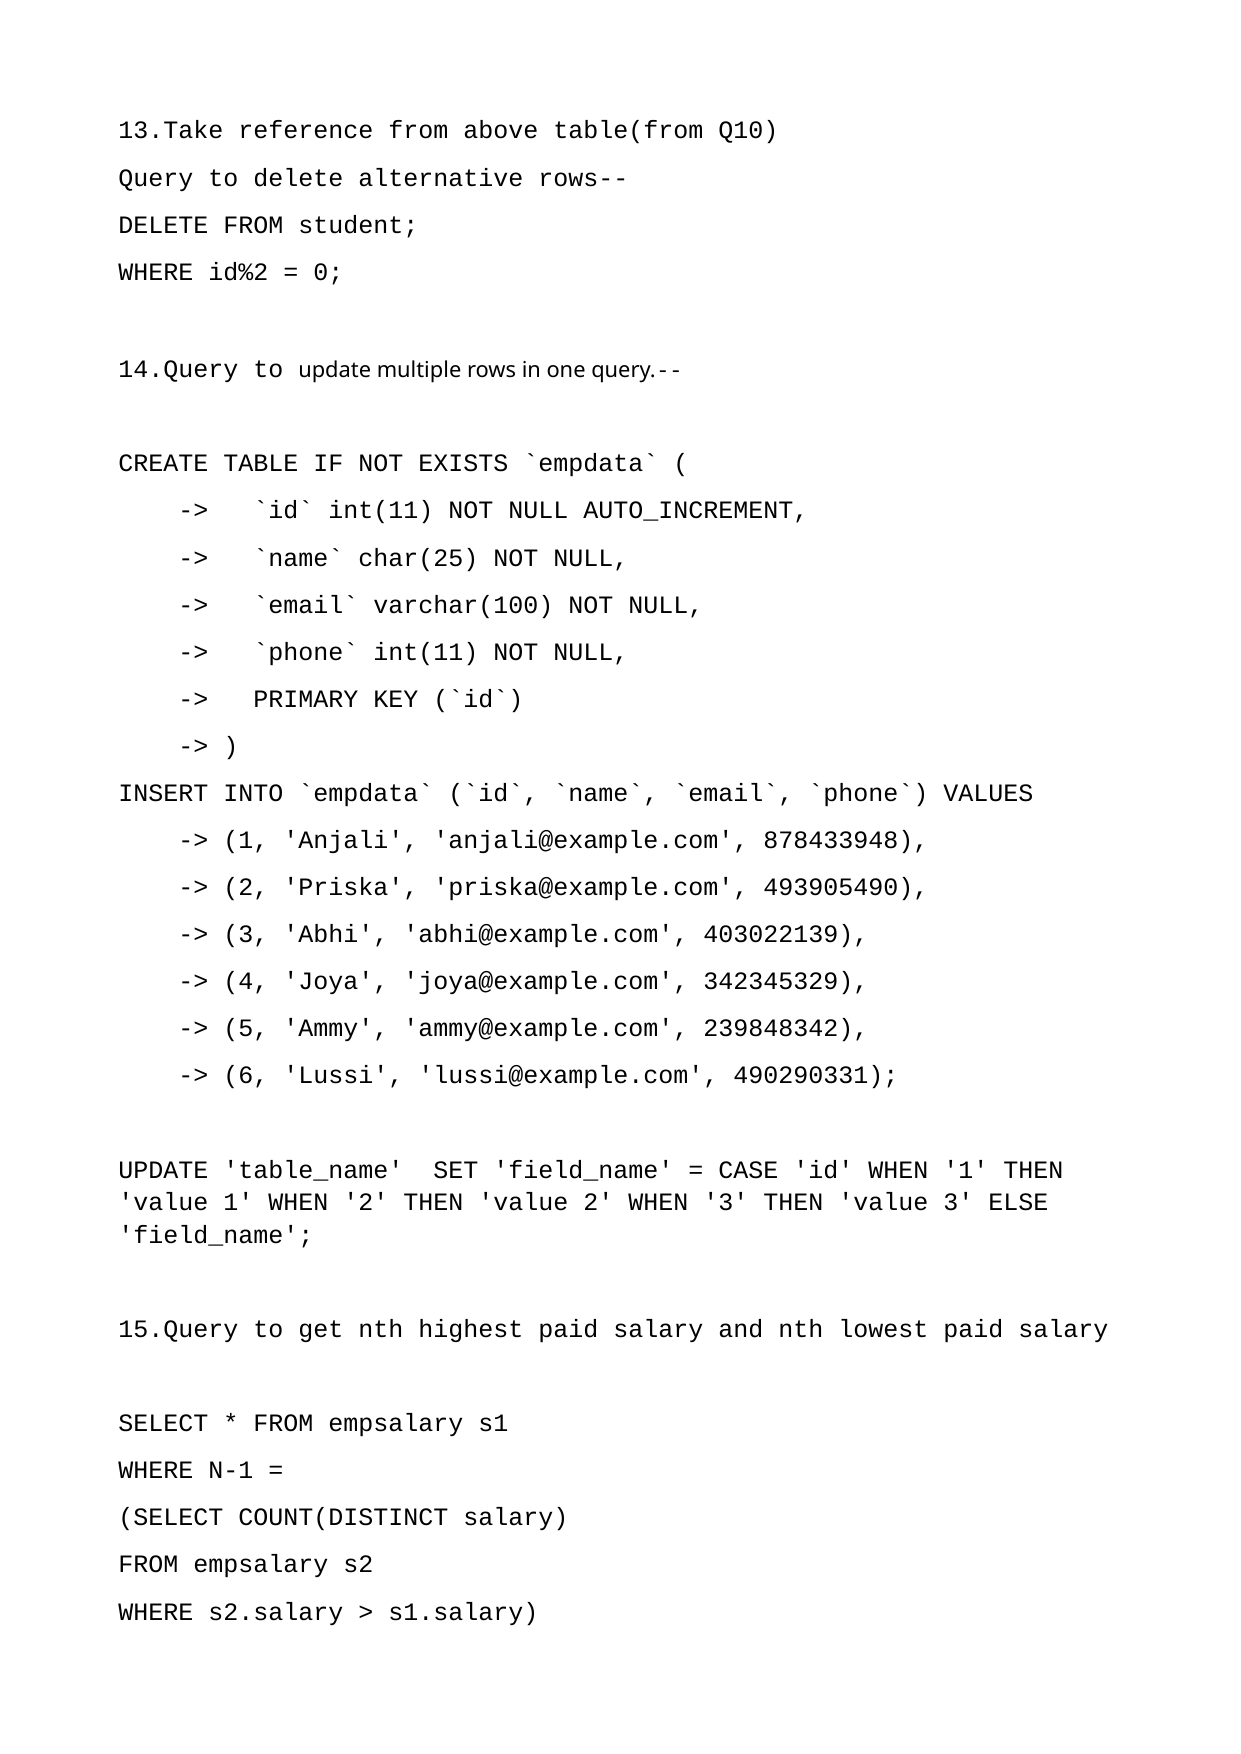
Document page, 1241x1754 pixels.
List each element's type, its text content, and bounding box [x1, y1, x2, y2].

text WHERE N-1 = [118, 1458, 1122, 1486]
text Query to delete alternative rows-- [118, 165, 1122, 193]
text -> `name` char(25) NOT NULL, [118, 545, 1122, 573]
text -> PRIMARY KEY (`id`) [118, 686, 1122, 715]
text FROM empsalary s2 [118, 1552, 1122, 1580]
text -> (4, 'Joya', 'joya@example.com', 342345329), [118, 969, 1122, 997]
text -> ) [118, 733, 1122, 762]
text -> `id` int(11) NOT NULL AUTO_INCREMENT, [118, 498, 1122, 526]
text SELECT * FROM empsalary s1 [118, 1411, 1122, 1439]
text -> (1, 'Anjali', 'anjali@example.com', 878433948), [118, 828, 1122, 856]
text DELETE FROM student; [118, 212, 1122, 241]
text INSERT INTO `empdata` (`id`, `name`, `email`, `phone`) VALUES [118, 781, 1122, 809]
text 15.Query to get nth highest paid salary and nth lowest paid salary [118, 1317, 1122, 1345]
text WHERE id%2 = 0; [118, 259, 1122, 288]
text UPDATE 'table_name' SET 'field_name' = CASE 'id' WHEN '1' THEN 'value 1' WHEN '2' THEN 'value 2' WHEN '3' THEN 'value 3' ELSE 'field_name'; [118, 1157, 1122, 1251]
text -> (6, 'Lussi', 'lussi@example.com', 490290331); [118, 1063, 1122, 1091]
text -> (5, 'Ammy', 'ammy@example.com', 239848342), [118, 1016, 1122, 1044]
text 14.Query to update multiple rows in one query.-- [118, 354, 1122, 384]
text CREATE TABLE IF NOT EXISTS `empdata` ( [118, 451, 1122, 479]
text -> `email` varchar(100) NOT NULL, [118, 592, 1122, 621]
text -> `phone` int(11) NOT NULL, [118, 639, 1122, 668]
text 13.Take reference from above table(from Q10) [118, 118, 1122, 146]
text -> (3, 'Abhi', 'abhi@example.com', 403022139), [118, 922, 1122, 950]
text (SELECT COUNT(DISTINCT salary) [118, 1505, 1122, 1533]
text WHERE s2.salary > s1.salary) [118, 1599, 1122, 1627]
text -> (2, 'Priska', 'priska@example.com', 493905490), [118, 875, 1122, 903]
